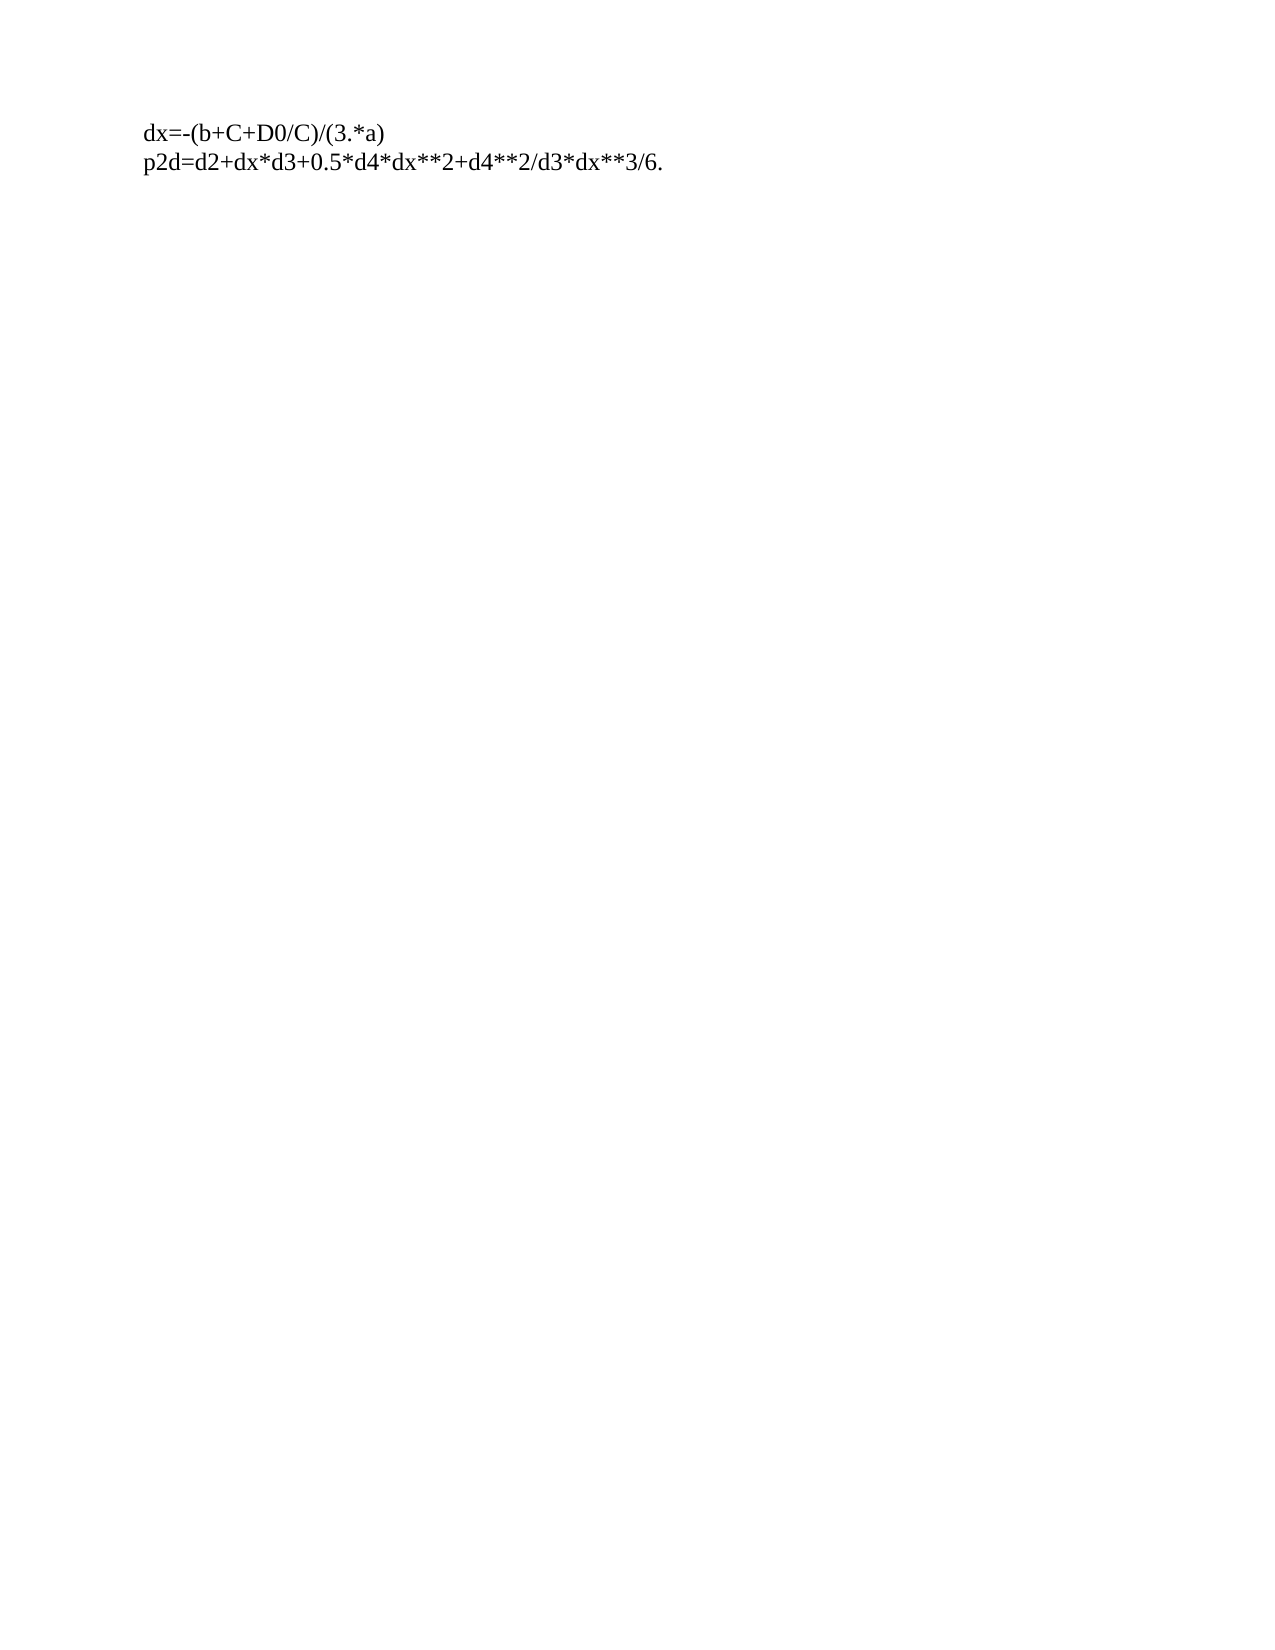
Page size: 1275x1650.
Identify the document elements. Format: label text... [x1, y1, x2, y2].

text dx=-(b+C+D0/C)/(3.*a) [118, 118, 1157, 147]
text p2d=d2+dx*d3+0.5*d4*dx**2+d4**2/d3*dx**3/6. [118, 147, 1157, 176]
